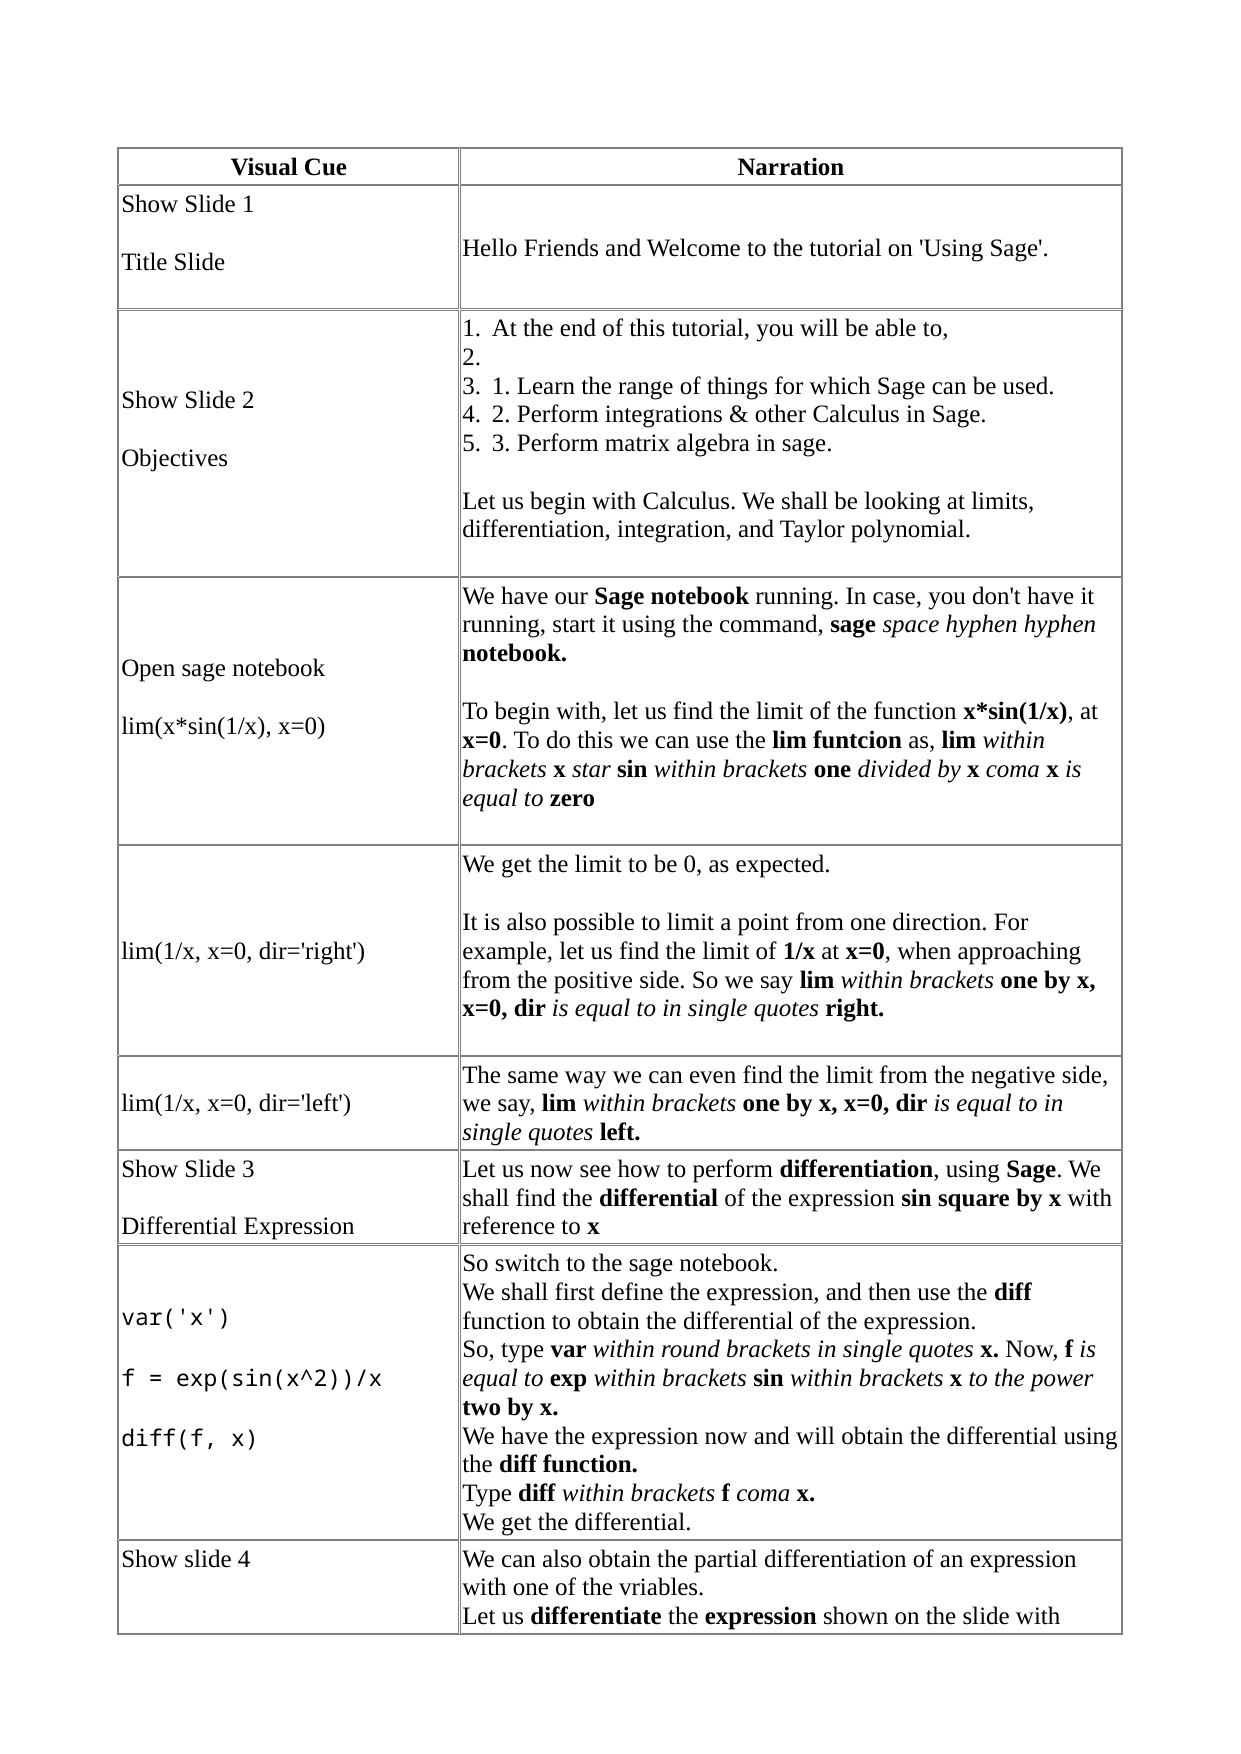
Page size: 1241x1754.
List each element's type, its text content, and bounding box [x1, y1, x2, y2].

table_cell Open sage notebook lim(x*sin(1/x), x=0) [119, 578, 458, 844]
table_header Visual Cue [119, 149, 458, 184]
table_cell We get the limit to be 0, as expected. It is also possible to limit a point from one direction. For example, let us find the limit of 1/x at x=0, when approaching from the positive side. So we say lim within brackets one by x, x=0, dir is equal to in single quotes right. [461, 846, 1121, 1054]
table_cell At the end of this tutorial, you will be able to, 1. Learn the range of things for which Sage can be used. 2. Perform integrations & other Calculus in Sage. 3. Perform matrix algebra in sage. Let us begin with Calculus. We shall be looking at limits, differentiation, integration, and Taylor polynomial. [461, 311, 1121, 576]
table_cell So switch to the sage notebook. We shall first define the expression, and then use the diff function to obtain the differential of the expression. So, type var within round brackets in single quotes x. Now, f is equal to exp within brackets sin within brackets x to the power two by x. We have the expression now and will obtain the differential using the diff function. Type diff within brackets f coma x. We get the differential. [461, 1246, 1121, 1539]
table_cell The same way we can even find the limit from the negative side, we say, lim within brackets one by x, x=0, dir is equal to in single quotes left. [461, 1057, 1121, 1149]
table_cell Show Slide 3 Differential Expression [119, 1151, 458, 1243]
table_cell Hello Friends and Welcome to the tutorial on 'Using Sage'. [461, 186, 1121, 308]
table_cell Show Slide 1 Title Slide [119, 186, 458, 308]
table_cell Show Slide 2 Objectives [119, 311, 458, 576]
table_cell We can also obtain the partial differentiation of an expression with one of the vriables. Let us differentiate the expression shown on the slide with [461, 1541, 1121, 1633]
table_cell lim(1/x, x=0, dir='left') [119, 1057, 458, 1149]
table_cell We have our Sage notebook running. In case, you don't have it running, start it using the command, sage space hyphen hyphen notebook. To begin with, let us find the limit of the function x*sin(1/x), at x=0. To do this we can use the lim funtcion as, lim within brackets x star sin within brackets one divided by x coma x is equal to zero [461, 578, 1121, 844]
table_cell lim(1/x, x=0, dir='right') [119, 846, 458, 1054]
table_cell Let us now see how to perform differentiation, using Sage. We shall find the differential of the expression sin square by x with reference to x [461, 1151, 1121, 1243]
table_cell var('x') f = exp(sin(x^2))/x diff(f, x) [119, 1246, 458, 1539]
table_header Narration [461, 149, 1121, 184]
table_cell Show slide 4 [119, 1541, 458, 1633]
